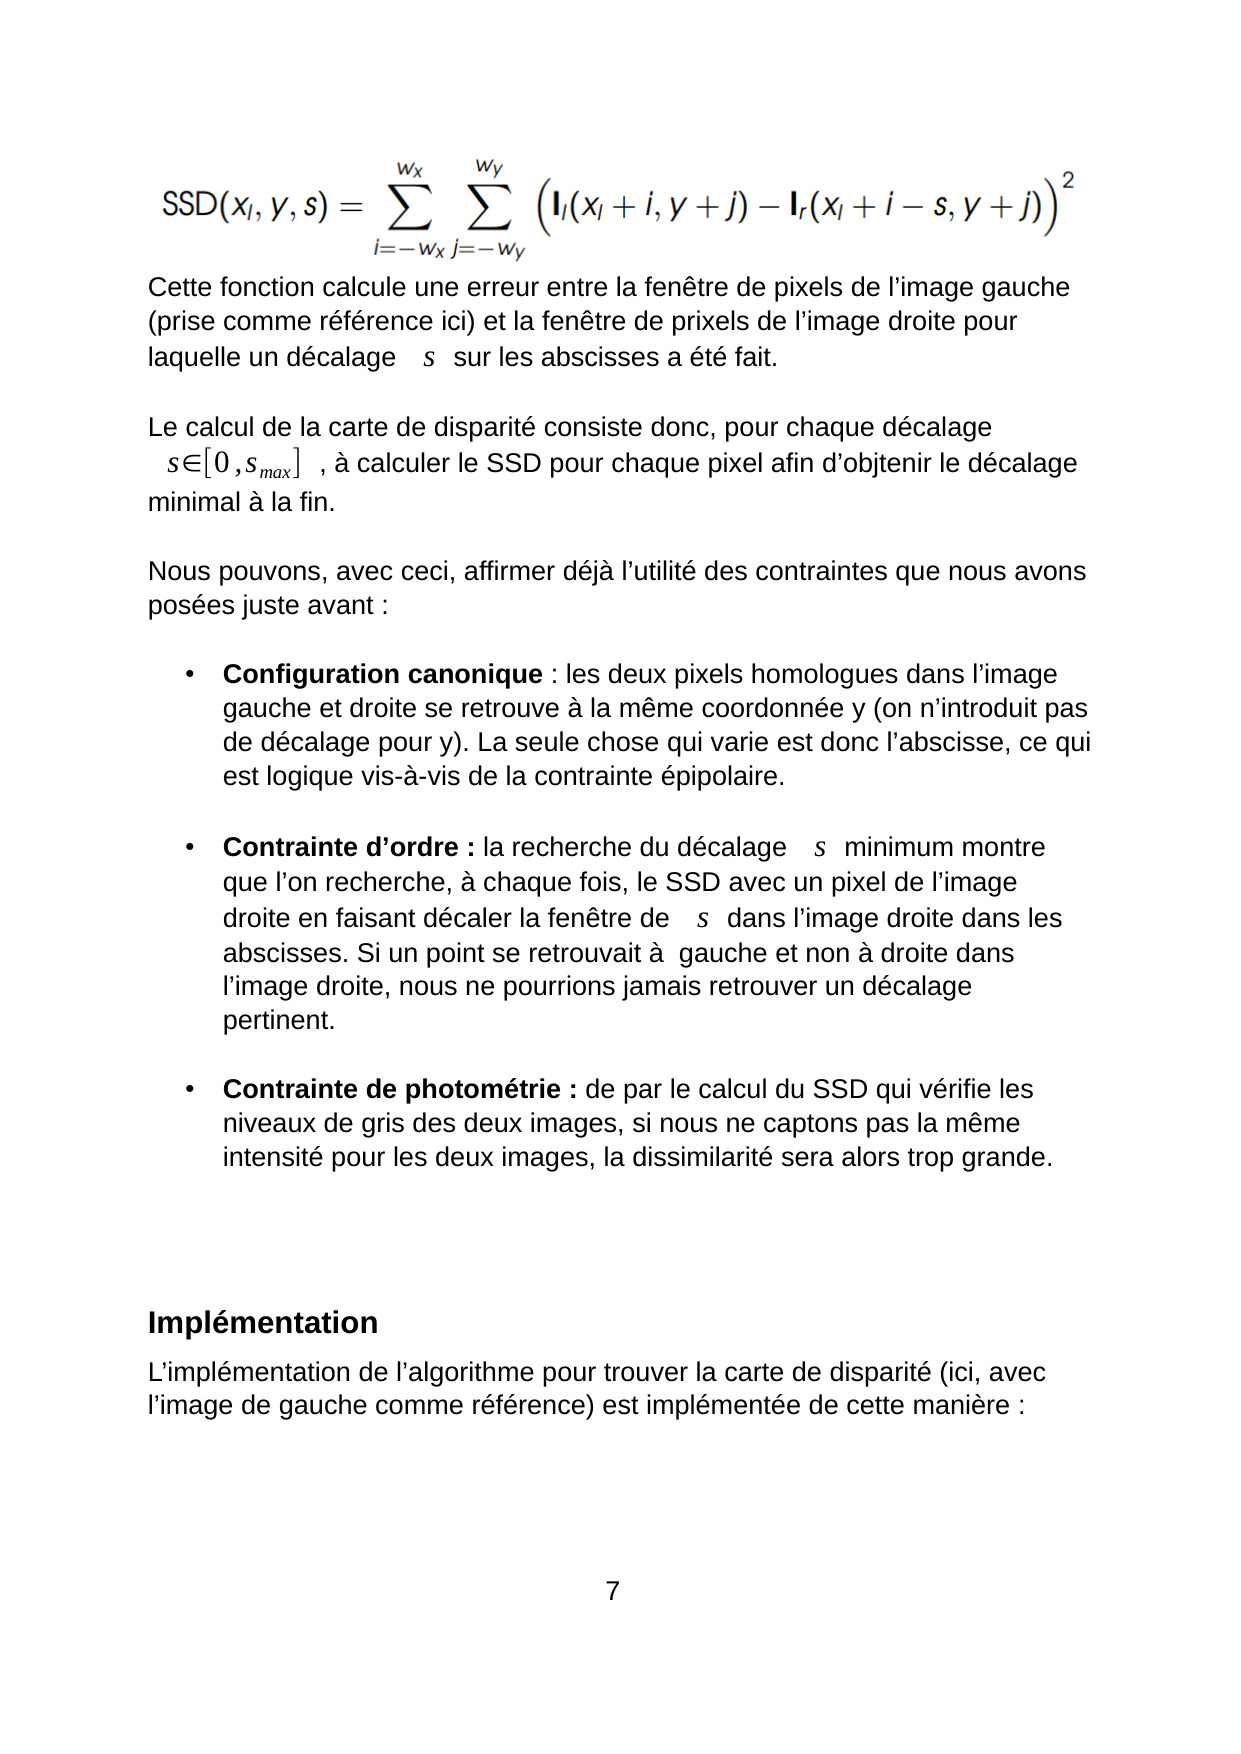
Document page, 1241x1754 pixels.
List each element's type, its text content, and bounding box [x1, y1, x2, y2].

picture [147, 147, 1093, 269]
list Contrainte de photométrie : de par le calcul du SSD qui vérifie les niveaux de gris des deux images, si nous ne captons pas la même intensité pour les deux images, la dissimilarité sera alors trop grande. [185, 1073, 1093, 1172]
text Nous pouvons, avec ceci, affirmer déjà l’utilité des contraintes que nous avons posées juste avant : [148, 555, 1093, 620]
text Implémentation [148, 1304, 1093, 1340]
list Configuration canonique : les deux pixels homologues dans l’image gauche et droite se retrouve à la même coordonnée y (on n’introduit pas de décalage pour y). La seule chose qui varie est donc l’abscisse, ce qui est logique vis-à-vis de la contrainte épipolaire. [185, 658, 1093, 791]
list Contrainte d’ordre : la recherche du décalage minimum montre que l’on recherche, à chaque fois, le SSD avec un pixel de l’image droite en faisant décaler la fenêtre de dans l’image droite dans les abscisses. Si un point se retrouvait à gauche et non à droite dans l’image droite, nous ne pourrions jamais retrouver un décalage pertinent. [185, 829, 1093, 1035]
text Cette fonction calcule une erreur entre la fenêtre de pixels de l’image gauche (prise comme référence ici) et la fenêtre de prixels de l’image droite pour laquelle un décalage sur les abscisses a été fait. [148, 269, 1093, 373]
text Le calcul de la carte de disparité consiste donc, pour chaque décalage , à calculer le SSD pour chaque pixel afin d’objtenir le décalage minimal à la fin. [148, 411, 1093, 517]
text L’implémentation de l’algorithme pour trouver la carte de disparité (ici, avec l’image de gauche comme référence) est implémentée de cette manière : [148, 1356, 1093, 1421]
